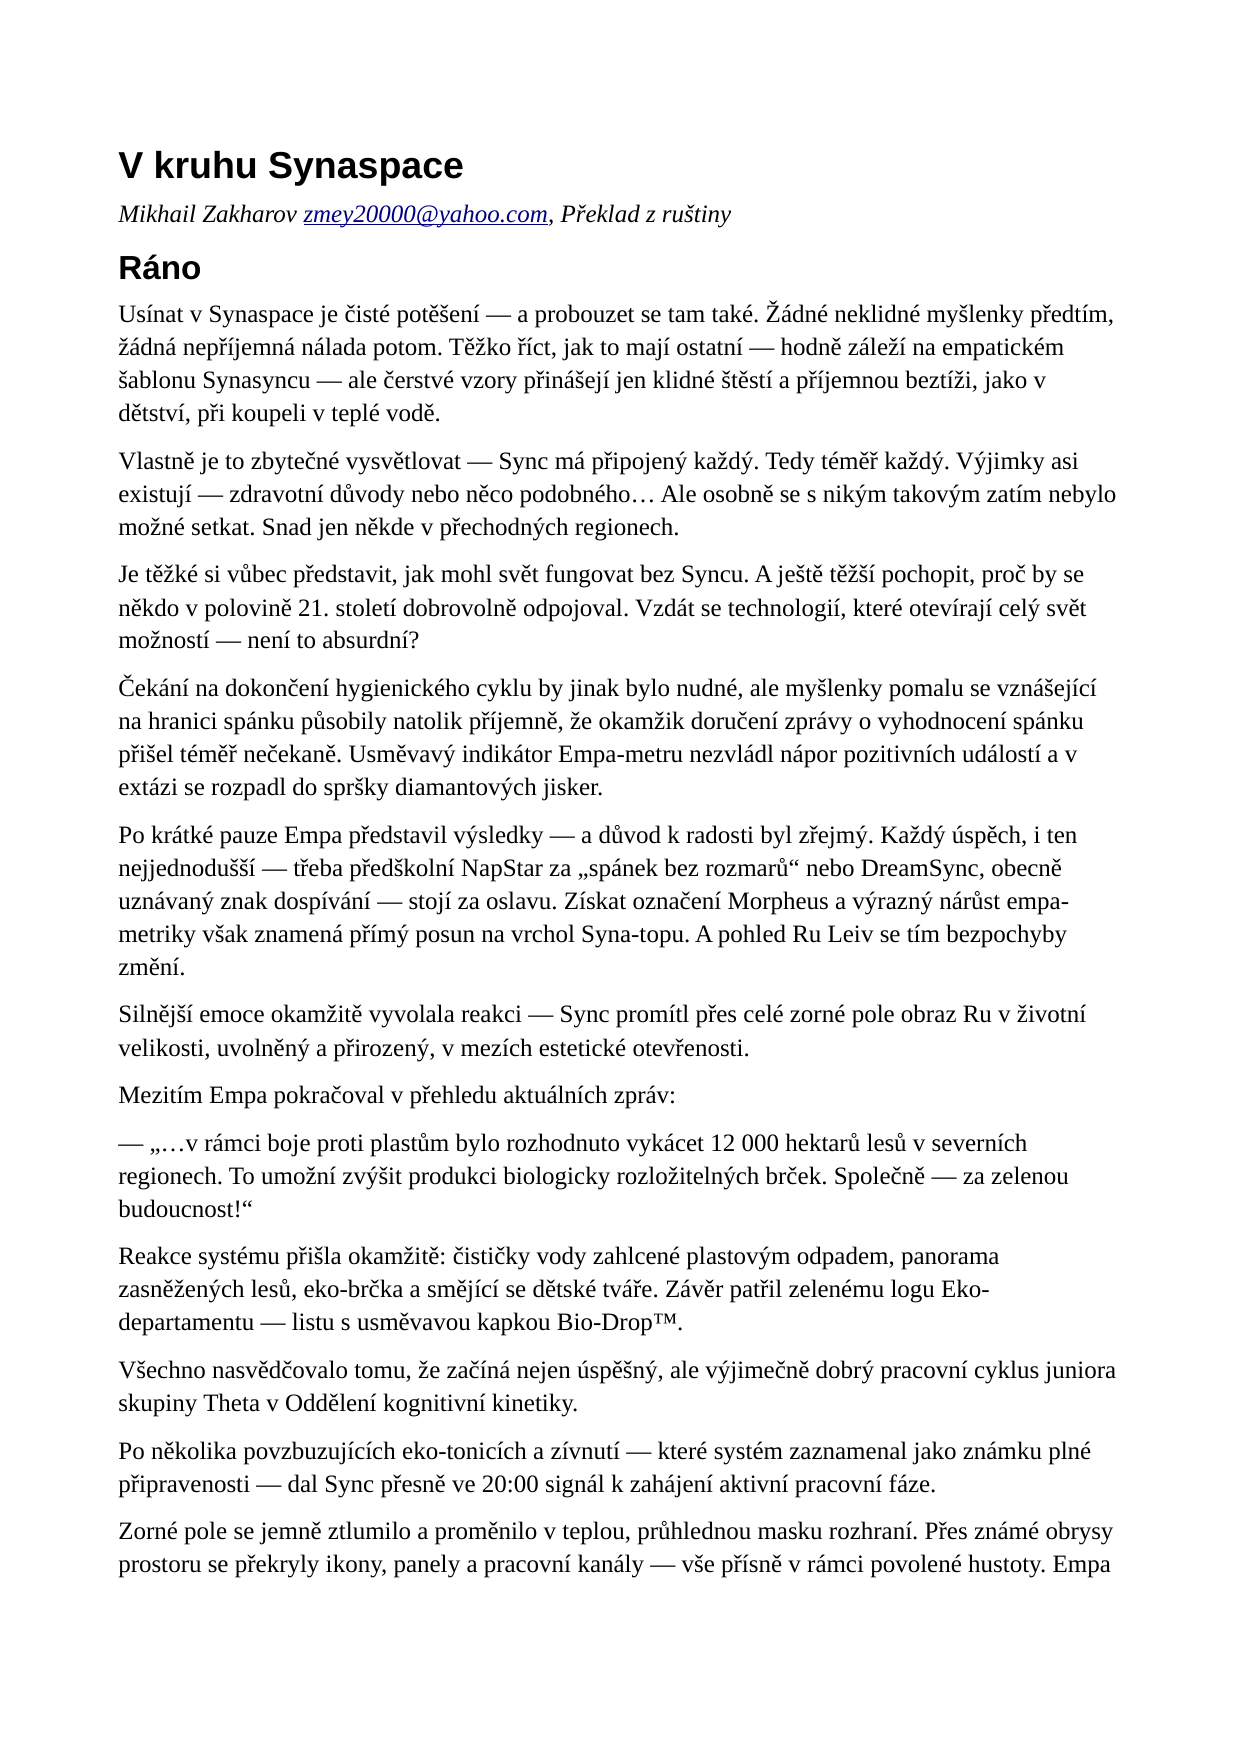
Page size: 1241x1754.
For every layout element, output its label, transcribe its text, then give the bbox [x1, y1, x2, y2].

text Po několika povzbuzujících eko-tonicích a zívnutí — které systém zaznamenal jako známku plné připravenosti — dal Sync přesně ve 20:00 signál k zahájení aktivní pracovní fáze. [118, 1436, 1122, 1497]
text Mikhail Zakharov zmey20000@yahoo.com, Překlad z ruštiny [118, 199, 1122, 227]
text Mezitím Empa pokračoval v přehledu aktuálních zpráv: [118, 1080, 1122, 1109]
text Reakce systému přišla okamžitě: čističky vody zahlcené plastovým odpadem, panorama zasněžených lesů, eko-brčka a smějící se dětské tváře. Závěr patřil zelenému logu Eko-departamentu — listu s usměvavou kapkou Bio-Drop™. [118, 1241, 1122, 1336]
text Zorné pole se jemně ztlumilo a proměnilo v teplou, průhlednou masku rozhraní. Přes známé obrysy prostoru se překryly ikony, panely a pracovní kanály — vše přísně v rámci povolené hustoty. Empa [118, 1516, 1122, 1578]
text Čekání na dokončení hygienického cyklu by jinak bylo nudné, ale myšlenky pomalu se vznášející na hranici spánku působily natolik příjemně, že okamžik doručení zprávy o vyhodnocení spánku přišel téměř nečekaně. Usměvavý indikátor Empa-metru nezvládl nápor pozitivních událostí a v extázi se rozpadl do spršky diamantových jisker. [118, 673, 1122, 801]
text Silnější emoce okamžitě vyvolala reakci — Sync promítl přes celé zorné pole obraz Ru v životní velikosti, uvolněný a přirozený, v mezích estetické otevřenosti. [118, 999, 1122, 1061]
text Vlastně je to zbytečné vysvětlovat — Sync má připojený každý. Tedy téměř každý. Výjimky asi existují — zdravotní důvody nebo něco podobného… Ale osobně se s nikým takovým zatím nebylo možné setkat. Snad jen někde v přechodných regionech. [118, 446, 1122, 541]
text — „…v rámci boje proti plastům bylo rozhodnuto vykácet 12 000 hektarů lesů v severních regionech. To umožní zvýšit produkci biologicky rozložitelných brček. Společně — za zelenou budoucnost!“ [118, 1128, 1122, 1223]
text Po krátké pauze Empa představil výsledky — a důvod k radosti byl zřejmý. Každý úspěch, i ten nejjednodušší — třeba předškolní NapStar za „spánek bez rozmarů“ nebo DreamSync, obecně uznávaný znak dospívání — stojí za oslavu. Získat označení Morpheus a výrazný nárůst empa-metriky však znamená přímý posun na vrchol Syna-topu. A pohled Ru Leiv se tím bezpochyby změní. [118, 820, 1122, 981]
text Usínat v Synaspace je čisté potěšení — a probouzet se tam také. Žádné neklidné myšlenky předtím, žádná nepříjemná nálada potom. Těžko říct, jak to mají ostatní — hodně záleží na empatickém šablonu Synasyncu — ale čerstvé vzory přinášejí jen klidné štěstí a příjemnou beztíži, jako v dětství, při koupeli v teplé vodě. [118, 299, 1122, 427]
subtitle Ráno [118, 248, 1122, 287]
subtitle V kruhu Synaspace [118, 143, 1122, 186]
text Je těžké si vůbec představit, jak mohl svět fungovat bez Syncu. A ještě těžší pochopit, proč by se někdo v polovině 21. století dobrovolně odpojoval. Vzdát se technologií, které otevírají celý svět možností — není to absurdní? [118, 559, 1122, 654]
text Všechno nasvědčovalo tomu, že začíná nejen úspěšný, ale výjimečně dobrý pracovní cyklus juniora skupiny Theta v Oddělení kognitivní kinetiky. [118, 1355, 1122, 1417]
